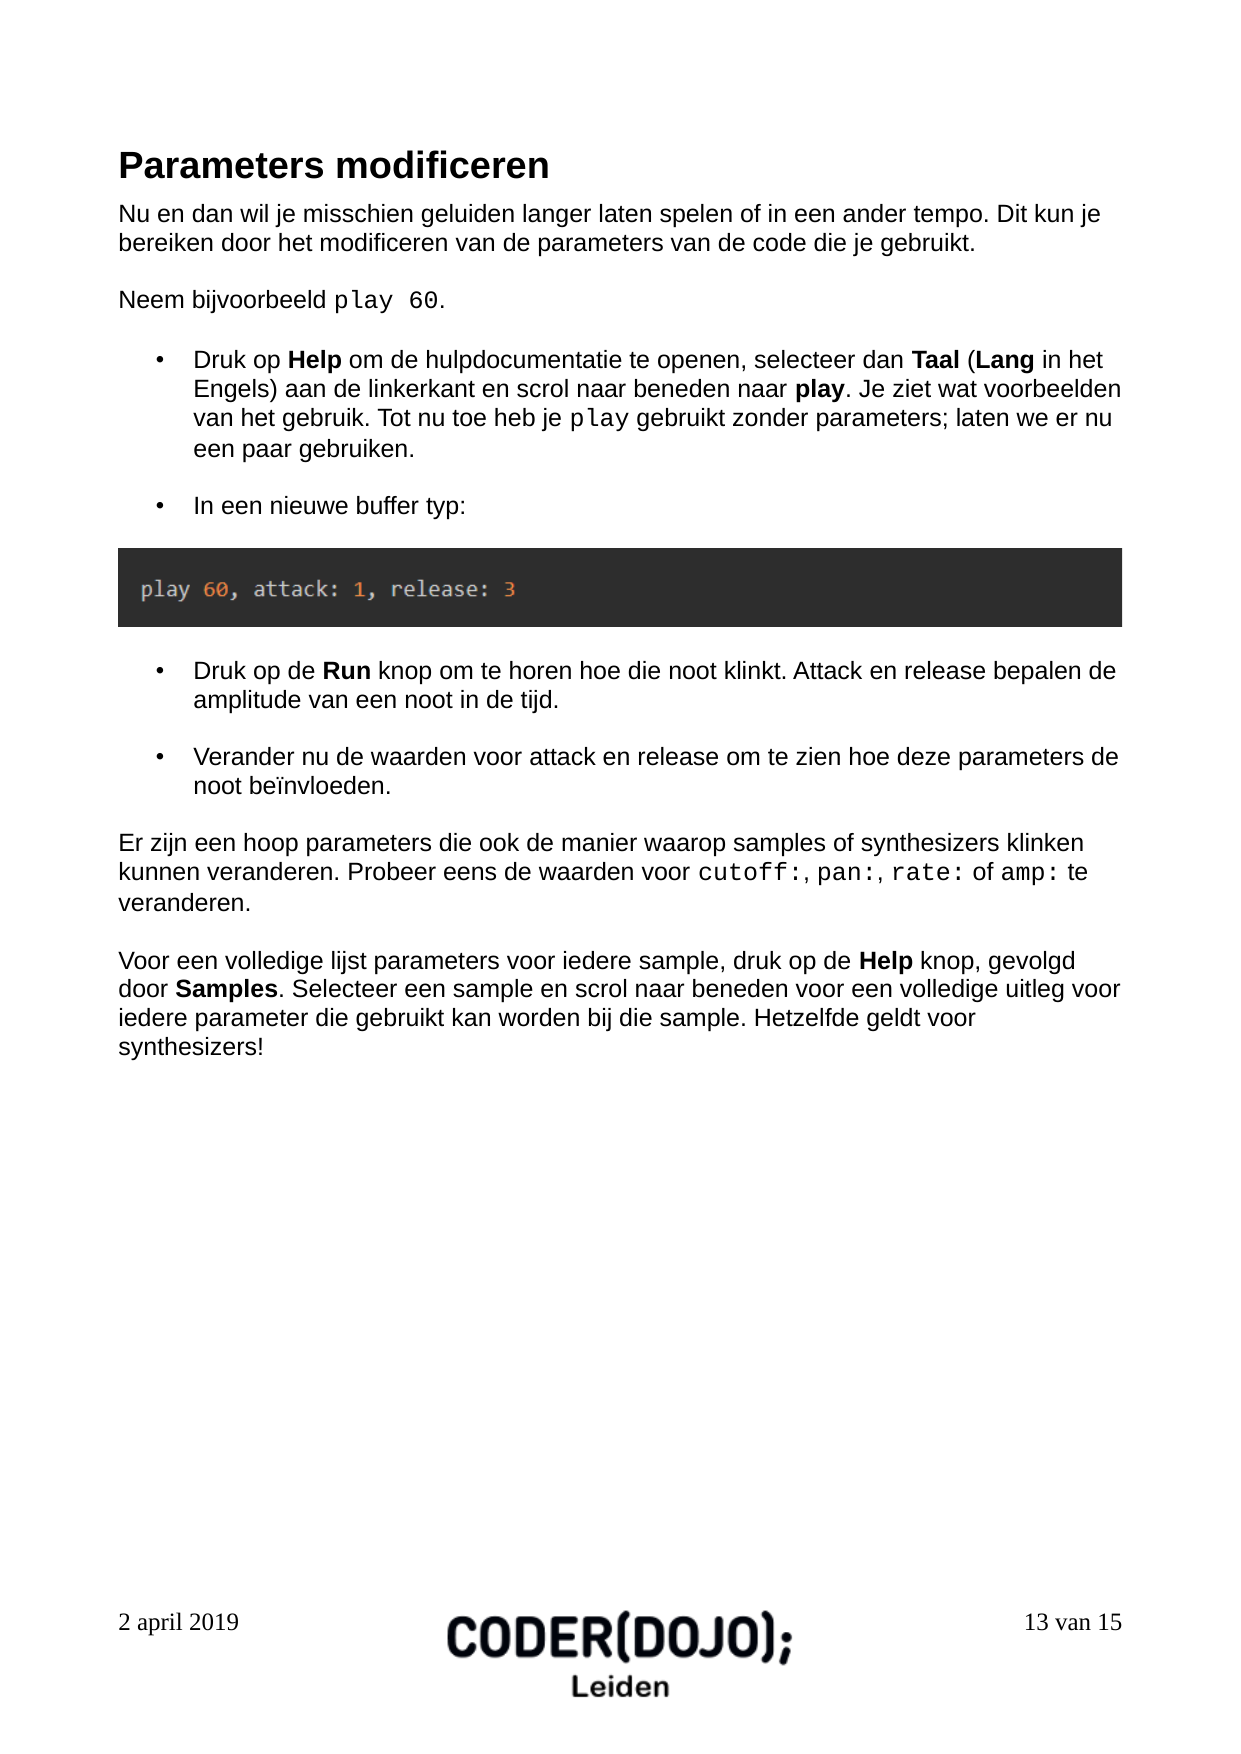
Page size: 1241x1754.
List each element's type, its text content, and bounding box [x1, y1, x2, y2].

text Voor een volledige lijst parameters voor iedere sample, druk op de Help knop, gevolgd door Samples. Selecteer een sample en scrol naar beneden voor een volledige uitleg voor iedere parameter die gebruikt kan worden bij die sample. Hetzelfde geldt voor synthesizers! [118, 946, 1122, 1061]
subtitle Parameters modificeren [118, 143, 1122, 187]
list Druk op Help om de hulpdocumentatie te openen, selecteer dan Taal (Lang in het Engels) aan de linkerkant en scrol naar beneden naar play. Je ziet wat voorbeelden van het gebruik. Tot nu toe heb je play gebruikt zonder parameters; laten we er nu een paar gebruiken. [156, 345, 1122, 462]
text Neem bijvoorbeeld play 60. [118, 286, 1122, 316]
list In een nieuwe buffer typ: [156, 491, 1122, 520]
picture [445, 1608, 795, 1700]
text Nu en dan wil je misschien geluiden langer laten spelen of in een ander tempo. Dit kun je bereiken door het modificeren van de parameters van de code die je gebruikt. [118, 199, 1122, 257]
list Druk op de Run knop om te horen hoe die noot klinkt. Attack en release bepalen de amplitude van een noot in de tijd. [156, 656, 1122, 713]
list Verander nu de waarden voor attack en release om te zien hoe deze parameters de noot beïnvloeden. [156, 742, 1122, 800]
picture [118, 548, 1123, 627]
text Er zijn een hoop parameters die ook de manier waarop samples of synthesizers klinken kunnen veranderen. Probeer eens de waarden voor cutoff:, pan:, rate: of amp: te veranderen. [118, 828, 1122, 917]
